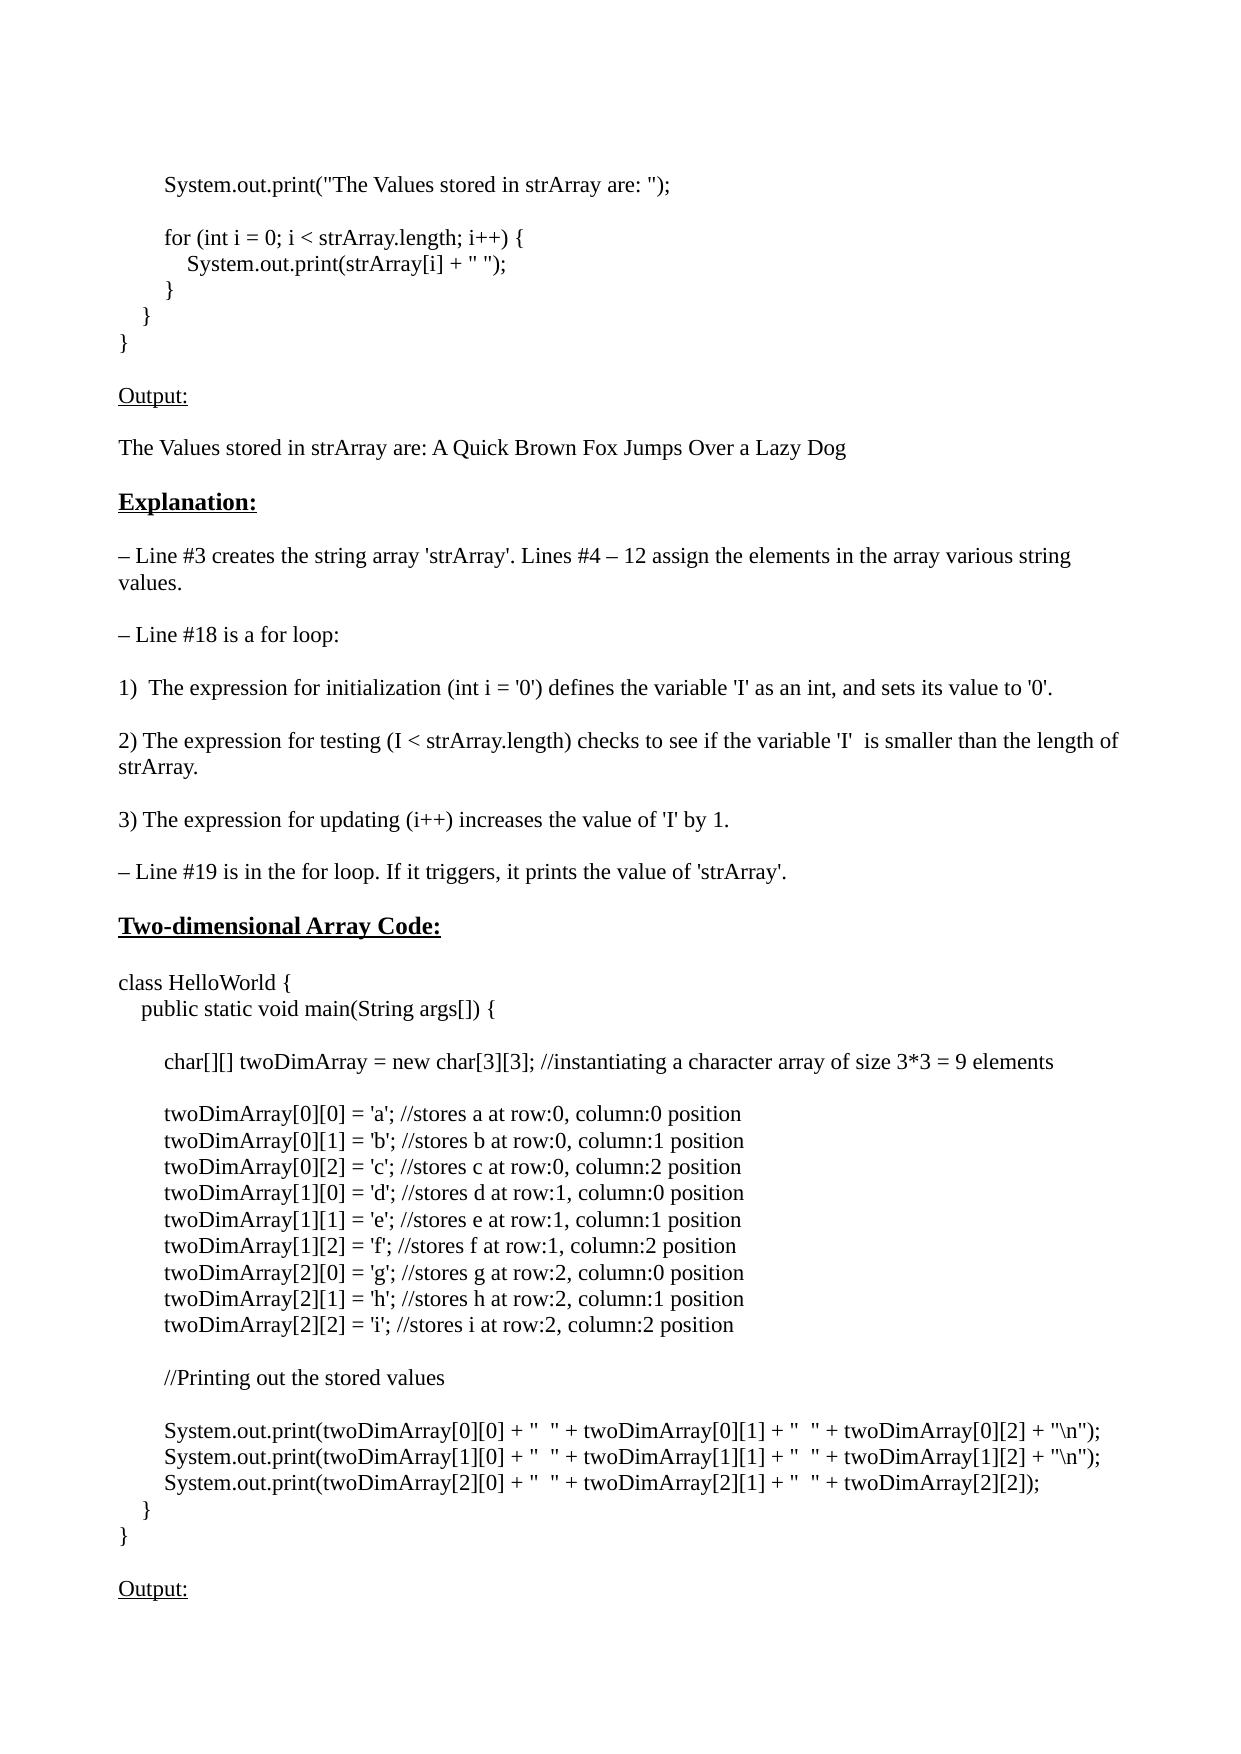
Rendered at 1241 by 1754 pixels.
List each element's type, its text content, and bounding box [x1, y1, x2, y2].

text class HelloWorld { [118, 969, 1122, 995]
text 3) The expression for updating (i++) increases the value of 'I' by 1. [118, 806, 1122, 832]
text } [118, 1496, 1122, 1522]
text Output: [118, 382, 1122, 408]
text } [118, 1522, 1122, 1548]
text Two-dimensional Array Code: [118, 911, 1122, 940]
text char[][] twoDimArray = new char[3][3]; //instantiating a character array of size 3*3 = 9 elements [118, 1048, 1122, 1074]
text twoDimArray[2][1] = 'h'; //stores h at row:2, column:1 position [118, 1285, 1122, 1311]
text for (int i = 0; i < strArray.length; i++) { [118, 223, 1122, 250]
text twoDimArray[1][0] = 'd'; //stores d at row:1, column:0 position [118, 1179, 1122, 1206]
text } [118, 329, 1122, 355]
text The Values stored in strArray are: A Quick Brown Fox Jumps Over a Lazy Dog [118, 434, 1122, 461]
text public static void main(String args[]) { [118, 995, 1122, 1021]
text System.out.print("The Values stored in strArray are: "); [118, 171, 1122, 197]
text } [118, 276, 1122, 303]
text twoDimArray[0][1] = 'b'; //stores b at row:0, column:1 position [118, 1127, 1122, 1153]
text Explanation: [118, 487, 1122, 516]
text 2) The expression for testing (I < strArray.length) checks to see if the variable 'I' is smaller than the length of strArray. [118, 727, 1122, 779]
text System.out.print(strArray[i] + " "); [118, 250, 1122, 276]
text – Line #3 creates the string array 'strArray'. Lines #4 – 12 assign the elements in the array various string values. [118, 542, 1122, 595]
text 1) The expression for initialization (int i = '0') defines the variable 'I' as an int, and sets its value to '0'. [118, 674, 1122, 700]
text twoDimArray[0][2] = 'c'; //stores c at row:0, column:2 position [118, 1153, 1122, 1179]
text – Line #19 is in the for loop. If it triggers, it prints the value of 'strArray'. [118, 858, 1122, 885]
text System.out.print(twoDimArray[1][0] + " " + twoDimArray[1][1] + " " + twoDimArray[1][2] + "\n"); [118, 1443, 1122, 1469]
text twoDimArray[1][1] = 'e'; //stores e at row:1, column:1 position [118, 1206, 1122, 1232]
text System.out.print(twoDimArray[2][0] + " " + twoDimArray[2][1] + " " + twoDimArray[2][2]); [118, 1469, 1122, 1496]
text twoDimArray[2][0] = 'g'; //stores g at row:2, column:0 position [118, 1258, 1122, 1285]
text //Printing out the stored values [118, 1364, 1122, 1390]
text twoDimArray[0][0] = 'a'; //stores a at row:0, column:0 position [118, 1100, 1122, 1127]
text } [118, 303, 1122, 329]
text – Line #18 is a for loop: [118, 621, 1122, 648]
text System.out.print(twoDimArray[0][0] + " " + twoDimArray[0][1] + " " + twoDimArray[0][2] + "\n"); [118, 1417, 1122, 1443]
text twoDimArray[1][2] = 'f'; //stores f at row:1, column:2 position [118, 1232, 1122, 1258]
text Output: [118, 1575, 1122, 1601]
text twoDimArray[2][2] = 'i'; //stores i at row:2, column:2 position [118, 1311, 1122, 1338]
